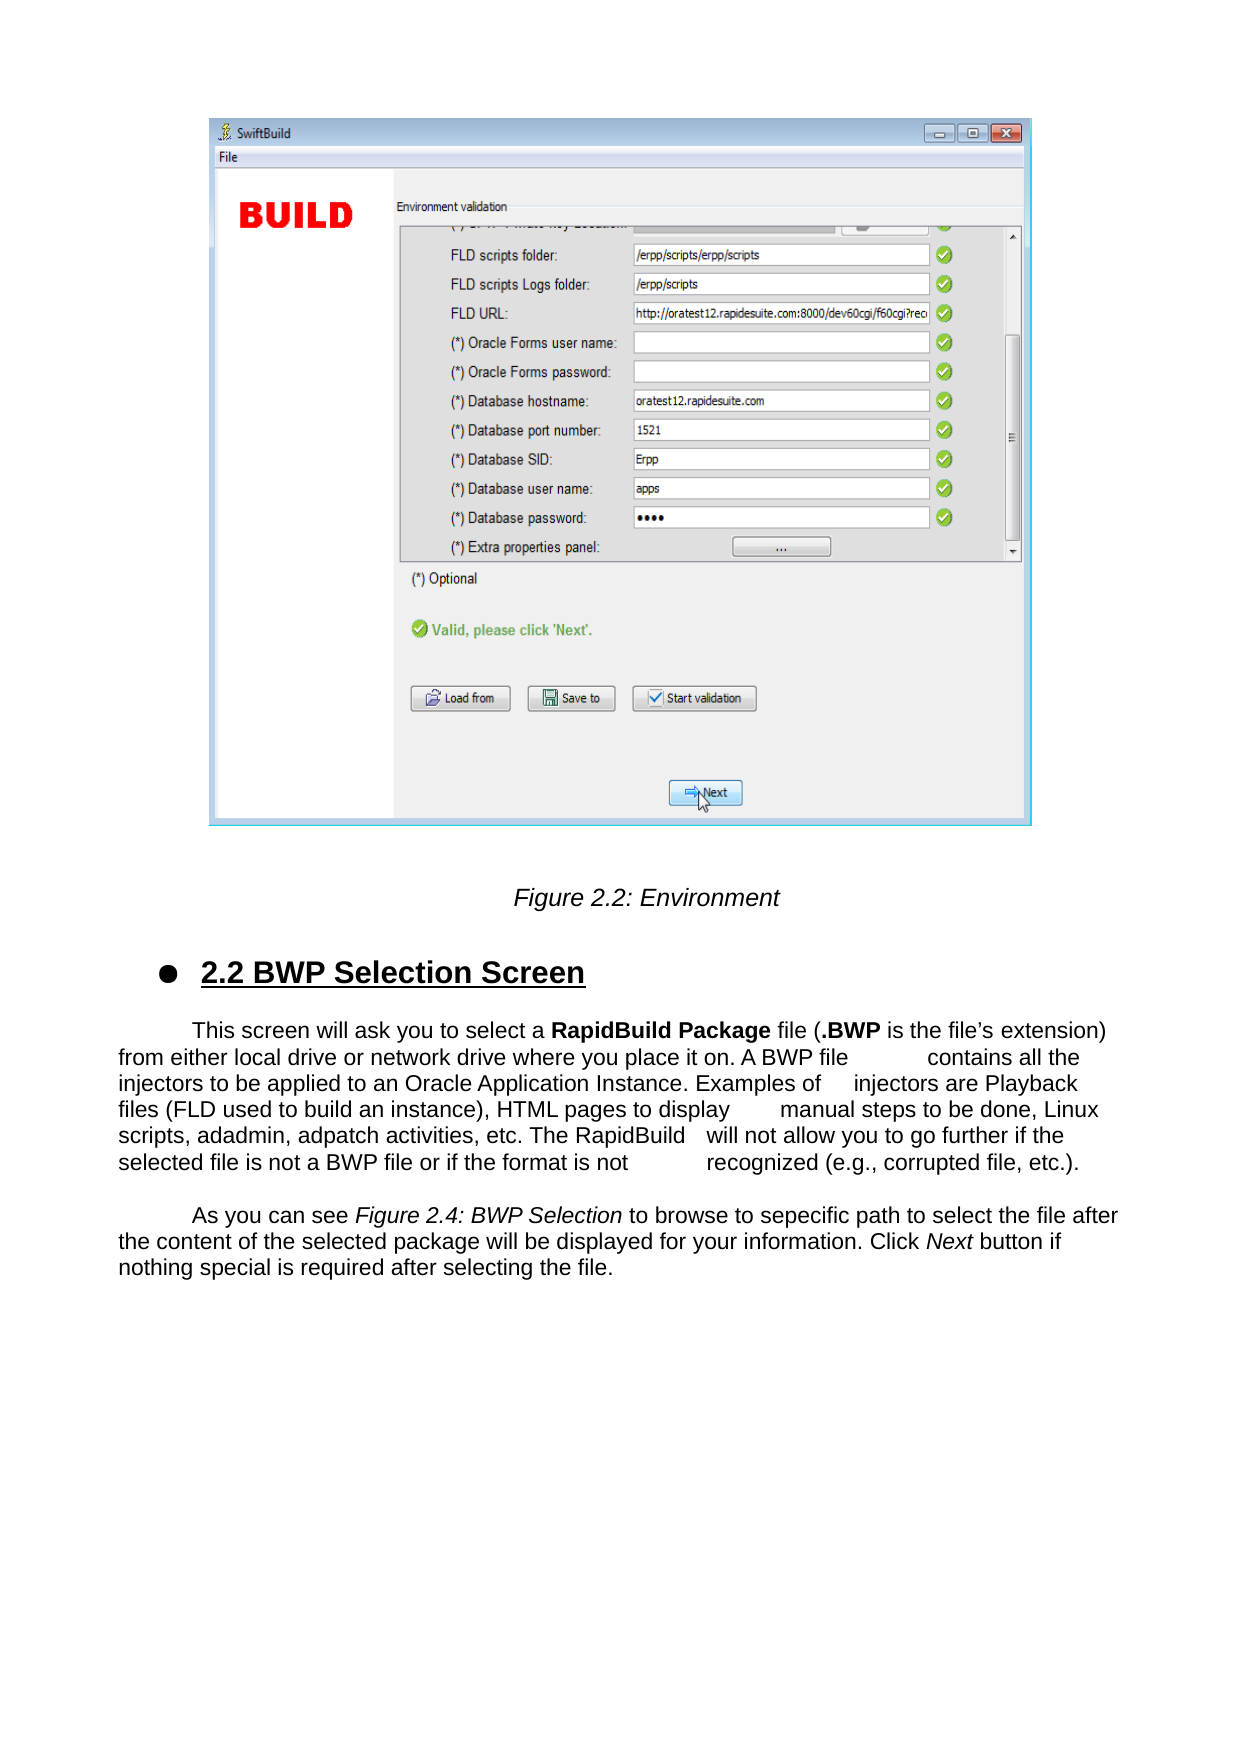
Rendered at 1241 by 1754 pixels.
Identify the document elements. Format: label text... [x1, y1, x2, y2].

list 2.2 BWP Selection Screen [156, 954, 1122, 991]
text Figure 2.2: Environment [118, 883, 1122, 911]
text This screen will ask you to select a RapidBuild Package file (.BWP is the file’s extension) from either local drive or network drive where you place it on. A BWP file contains all the injectors to be applied to an Oracle Application Instance. Examples of injectors are Playback files (FLD used to build an instance), HTML pages to display manual steps to be done, Linux scripts, adadmin, adpatch activities, etc. The RapidBuild will not allow you to go further if the selected file is not a BWP file or if the format is not recognized (e.g., corrupted file, etc.). [118, 1017, 1122, 1175]
picture [208, 118, 1032, 826]
text As you can see Figure 2.4: BWP Selection to browse to sepecific path to select the file after the content of the selected package will be displayed for your information. Click Next button if nothing special is required after selecting the file. [118, 1202, 1122, 1281]
